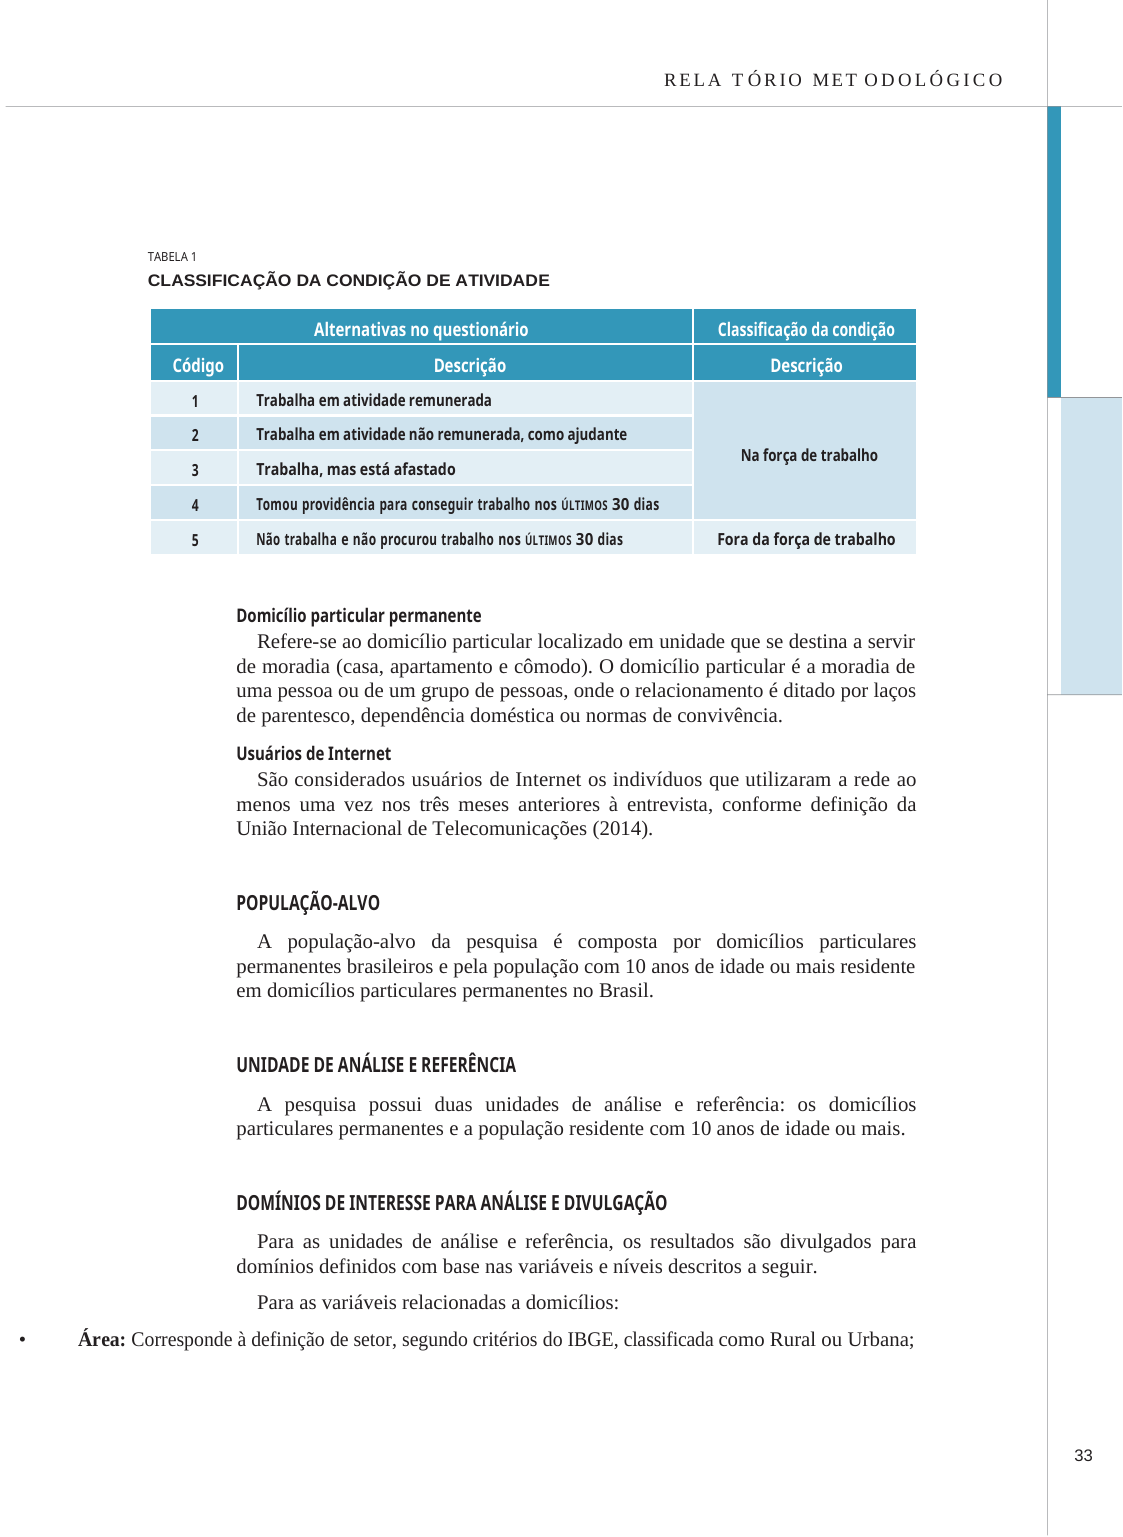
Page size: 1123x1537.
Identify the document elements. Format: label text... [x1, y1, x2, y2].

text Para as unidades de análise e referência, os resultados são divulgados para domínios definidos com base nas variáveis e níveis descritos a seguir. [236, 1229, 916, 1278]
text Refere-se ao domicílio particular localizado em unidade que se destina a servir de moradia (casa, apartamento e cômodo). O domicílio particular é a moradia de uma pessoa ou de um grupo de pessoas, onde o relacionamento é ditado por laços de parentesco, dependência doméstica ou normas de convivência. [236, 629, 917, 727]
text Domicílio particular permanente [236, 602, 1047, 628]
subtitle [1048, 888, 1075, 916]
table_header Classificação da condição [694, 309, 916, 343]
subtitle [1048, 1050, 1075, 1079]
subtitle POPULAÇÃO-ALVO [236, 888, 1047, 916]
text A população-alvo da pesquisa é composta por domicílios particulares permanentes brasileiros e pela população com 10 anos de idade ou mais residente em domicílios particulares permanentes no Brasil. [236, 929, 916, 1002]
subtitle DOMÍNIOS DE INTERESSE PARA ANÁLISE E DIVULGAÇÃO [236, 1188, 1047, 1216]
text [1061, 248, 1075, 266]
subtitle UNIDADE DE ANÁLISE E REFERÊNCIA [236, 1050, 1047, 1079]
text TABELA 1 [148, 248, 1047, 266]
table_cell 5 [151, 521, 237, 554]
text A pesquisa possui duas unidades de análise e referência: os domicílios particulares permanentes e a população residente com 10 anos de idade ou mais. [236, 1092, 916, 1140]
table_cell Na força de trabalho [694, 382, 916, 519]
text Usuários de Internet [236, 740, 1047, 766]
table_cell 1 [151, 382, 237, 414]
table_cell Código [151, 345, 237, 380]
text [1048, 740, 1075, 766]
table_cell Trabalha em atividade não remunerada, como ajudante [239, 417, 692, 449]
table_cell Descrição [694, 345, 916, 380]
table_cell 3 [151, 451, 237, 484]
table_header Alternativas no questionário [151, 309, 692, 343]
text Para as variáveis relacionadas a domicílios: [257, 1290, 1047, 1314]
table_cell 2 [151, 417, 237, 449]
table_cell Trabalha em atividade remunerada [239, 382, 692, 414]
list Área: Corresponde à definição de setor, segundo critérios do IBGE, classificada como Rural ou Urbana; [19, 1327, 917, 1351]
table_cell Descrição [239, 345, 692, 380]
text CLASSIFICAÇÃO DA CONDIÇÃO DE ATIVIDADE [148, 271, 1047, 290]
table_cell Tomou providência para conseguir trabalho nos últimos 30 dias [239, 486, 692, 519]
table_cell 4 [151, 486, 237, 519]
table_cell Não trabalha e não procurou trabalho nos últimos 30 dias [239, 521, 692, 554]
table_cell Trabalha, mas está afastado [239, 451, 692, 484]
table_cell Fora da força de trabalho [694, 521, 916, 554]
text São considerados usuários de Internet os indivíduos que utilizaram a rede ao menos uma vez nos três meses anteriores à entrevista, conforme definição da União Internacional de Telecomunicações (2014). [236, 767, 917, 840]
